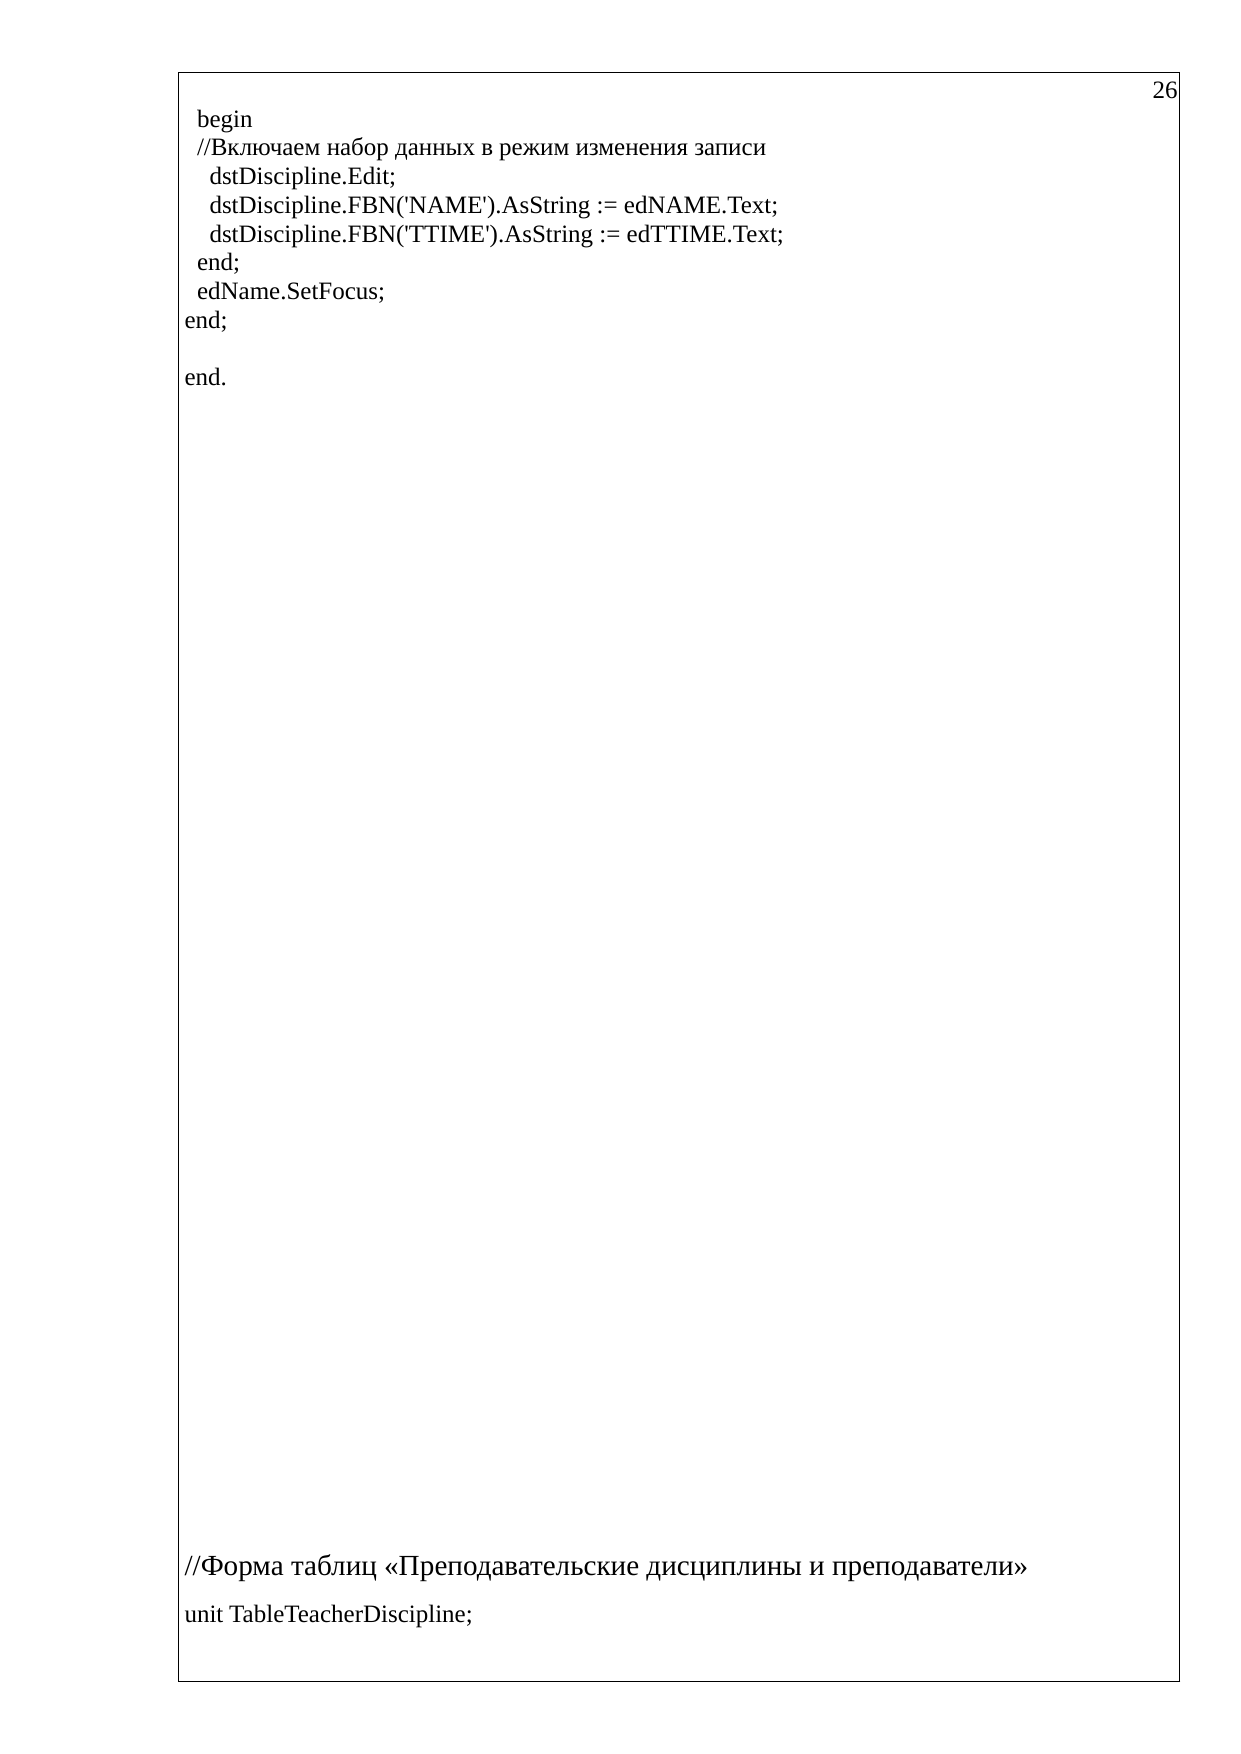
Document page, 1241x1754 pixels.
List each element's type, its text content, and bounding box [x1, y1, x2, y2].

text dstDiscipline.FBN('TTIME').AsString := edTTIME.Text; [184, 219, 1174, 247]
text //Включаем набор данных в режим изменения записи [184, 132, 1174, 161]
text unit TableTeacherDiscipline; [184, 1599, 1174, 1627]
text //Форма таблиц «Преподавательские дисциплины и преподаватели» [184, 1548, 1174, 1582]
text dstDiscipline.Edit; [184, 161, 1174, 190]
text begin [184, 104, 1174, 132]
text end; [184, 247, 1174, 276]
text dstDiscipline.FBN('NAME').AsString := edNAME.Text; [184, 190, 1174, 219]
text edName.SetFocus; [184, 276, 1174, 305]
text end; [184, 305, 1174, 334]
text end. [184, 362, 1174, 391]
